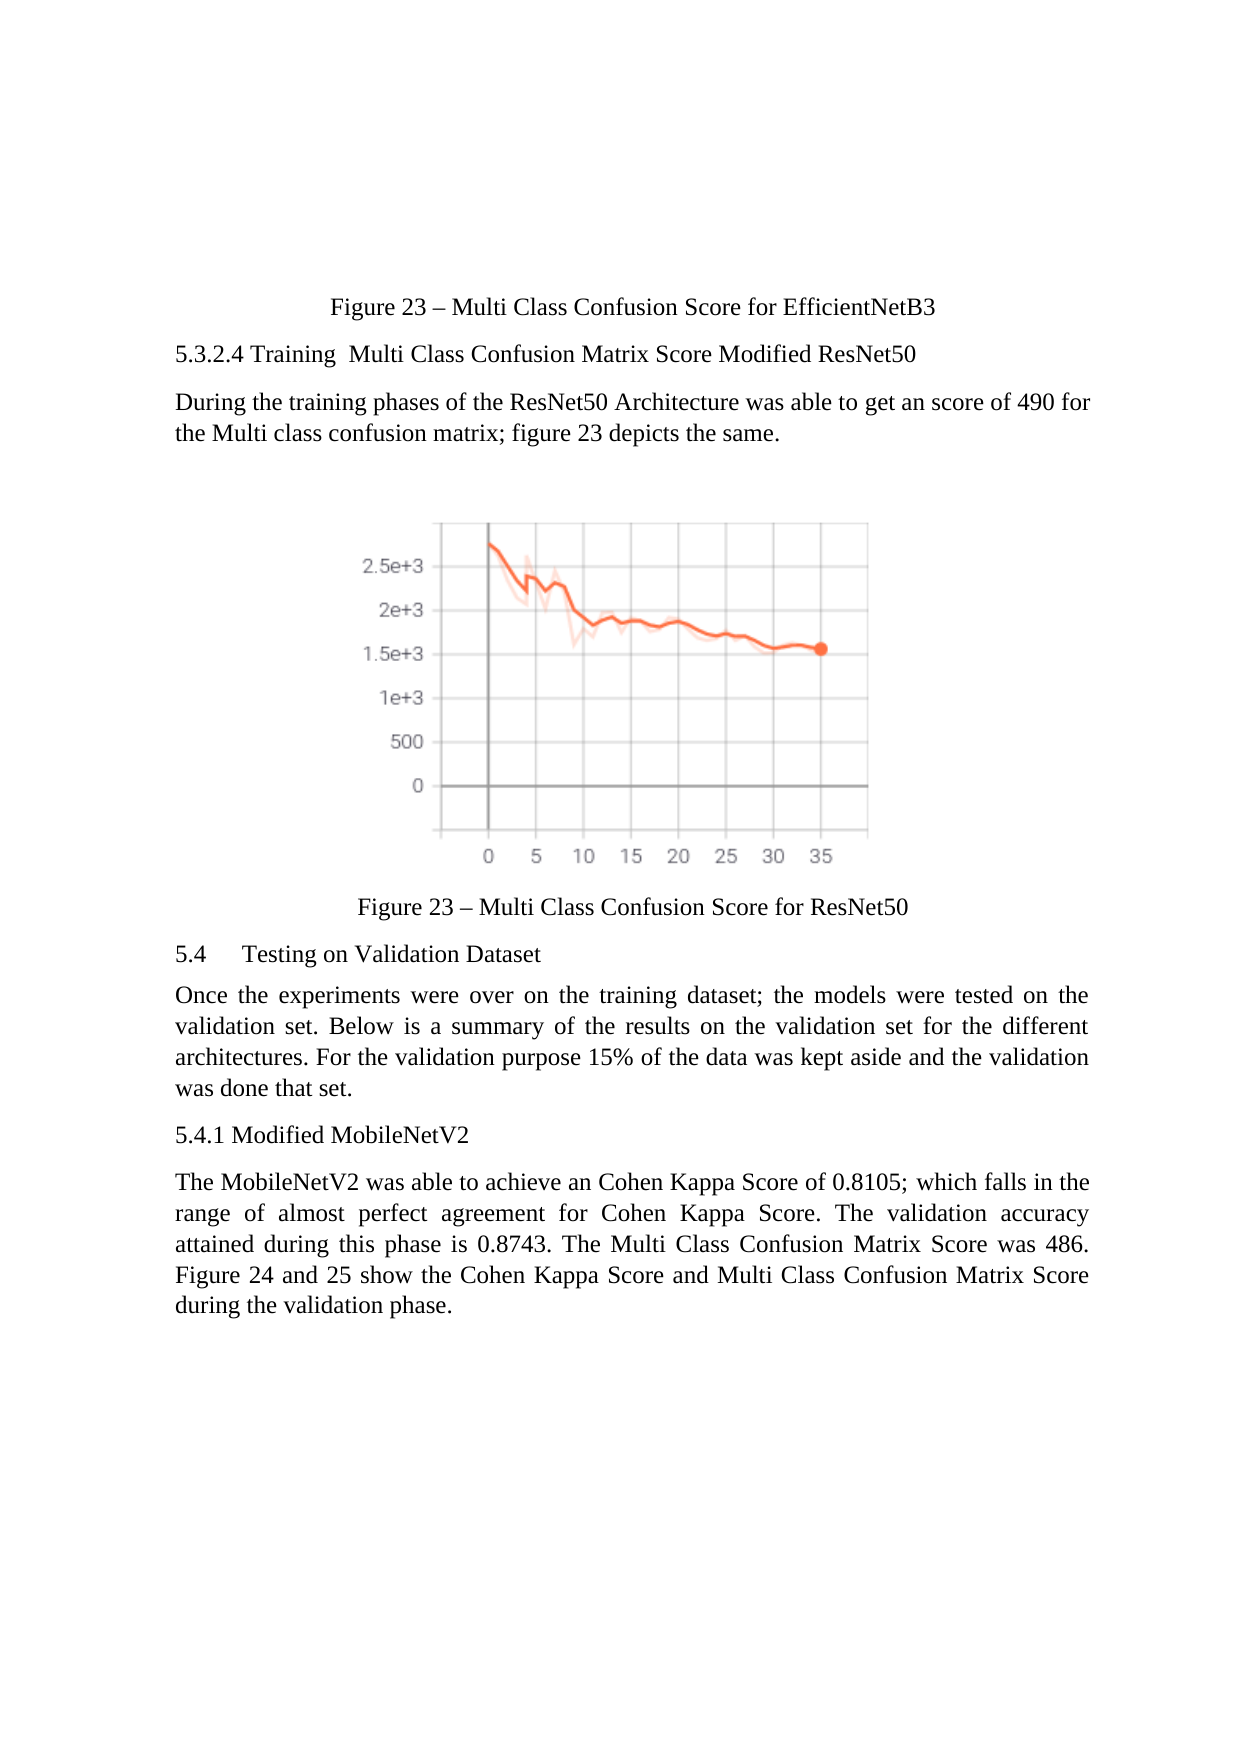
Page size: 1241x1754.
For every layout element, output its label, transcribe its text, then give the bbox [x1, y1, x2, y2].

text Figure 23 – Multi Class Confusion Score for EfficientNetB3 [175, 292, 1090, 321]
text During the training phases of the ResNet50 Architecture was able to get an score of 490 for the Multi class confusion matrix; figure 23 depicts the same. [175, 387, 1090, 446]
text Once the experiments were over on the training dataset; the models were tested on the validation set. Below is a summary of the results on the validation set for the different architectures. For the validation purpose 15% of the data was kept aside and the validation was done that set. [175, 981, 1090, 1101]
picture [352, 512, 899, 879]
text The MobileNetV2 was able to achieve an Cohen Kappa Score of 0.8105; which falls in the range of almost perfect agreement for Cohen Kappa Score. The validation accuracy attained during this phase is 0.8743. The Multi Class Confusion Matrix Score was 486. Figure 24 and 25 show the Cohen Kappa Score and Multi Class Confusion Matrix Score during the validation phase. [175, 1167, 1090, 1319]
text 5.4 Testing on Validation Dataset [175, 939, 1090, 968]
text 5.3.2.4 Training Multi Class Confusion Matrix Score Modified ResNet50 [175, 339, 1090, 368]
text Figure 23 – Multi Class Confusion Score for ResNet50 [175, 892, 1090, 920]
text 5.4.1 Modified MobileNetV2 [175, 1120, 1090, 1149]
